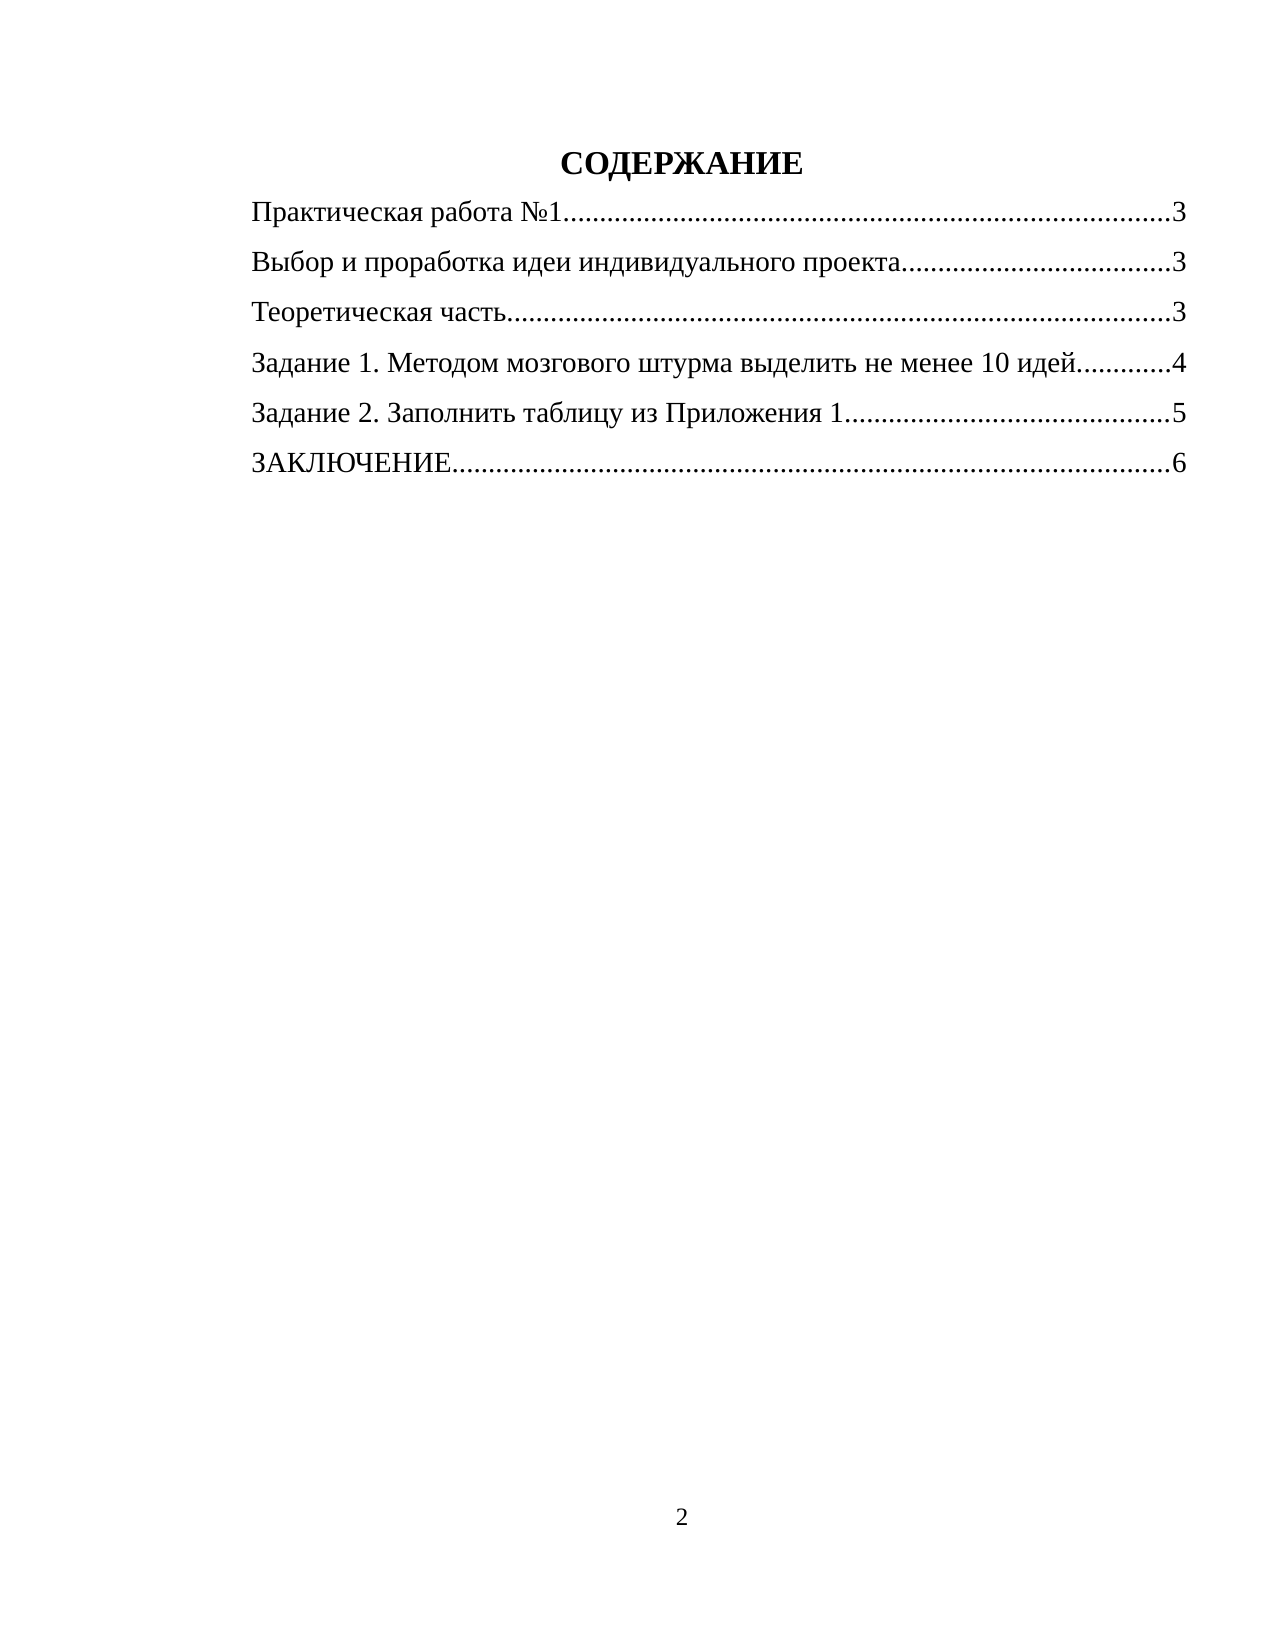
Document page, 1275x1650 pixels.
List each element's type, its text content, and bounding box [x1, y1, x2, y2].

text Задание 2. Заполнить таблицу из Приложения 1. 5 [177, 395, 1186, 429]
subtitle СОДЕРЖАНИЕ [177, 143, 1186, 181]
text Практическая работа №1. 3 [177, 194, 1186, 227]
text Выбор и проработка идеи индивидуального проекта. 3 [177, 244, 1186, 278]
text ЗАКЛЮЧЕНИЕ 6 [177, 446, 1186, 479]
text Задание 1. Методом мозгового штурма выделить не менее 10 идей. 4 [177, 345, 1186, 378]
text Теоретическая часть 3 [177, 294, 1186, 328]
